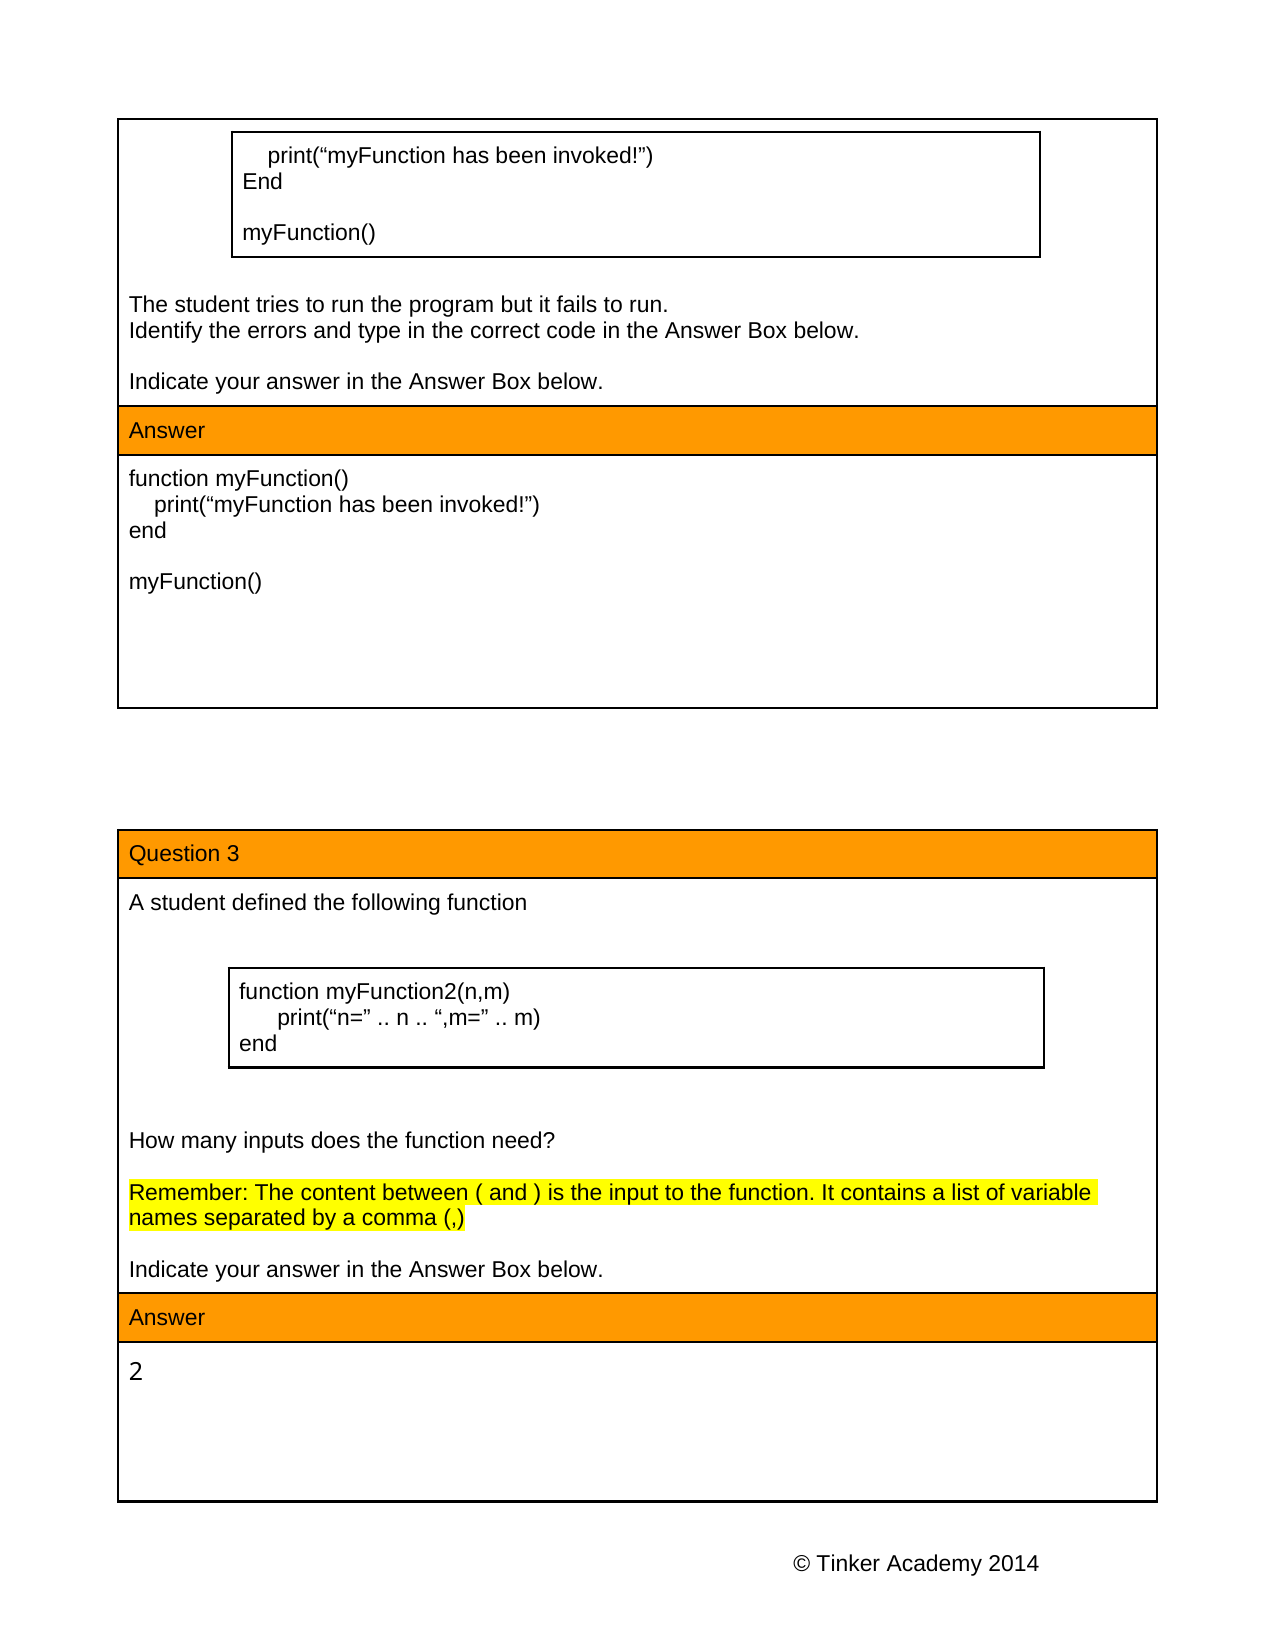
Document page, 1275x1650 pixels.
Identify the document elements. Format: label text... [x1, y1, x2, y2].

table_cell Answer [119, 407, 1156, 454]
table_cell A student defined the following function How many inputs does the function need? Remember: The content between ( and ) is the input to the function. It contains a list of variable names separated by a comma (,) Indicate your answer in the Answer Box below. [119, 879, 1156, 1292]
table_header print(“myFunction has been invoked!”) End myFunction() [233, 133, 1039, 256]
table_cell function myFunction() print(“myFunction has been invoked!”) end myFunction() [119, 456, 1156, 707]
table_header function myFunction2(n,m) print(“n=” .. n .. “,m=” .. m) end [230, 969, 1043, 1066]
table_cell Answer [119, 1294, 1156, 1341]
table_header Question 3 [119, 831, 1156, 877]
table_cell The student tries to run the program but it fails to run. Identify the errors and type in the correct code in the Answer Box below. Indicate your answer in the Answer Box below. [119, 120, 1156, 405]
table_cell 2 [119, 1343, 1156, 1500]
